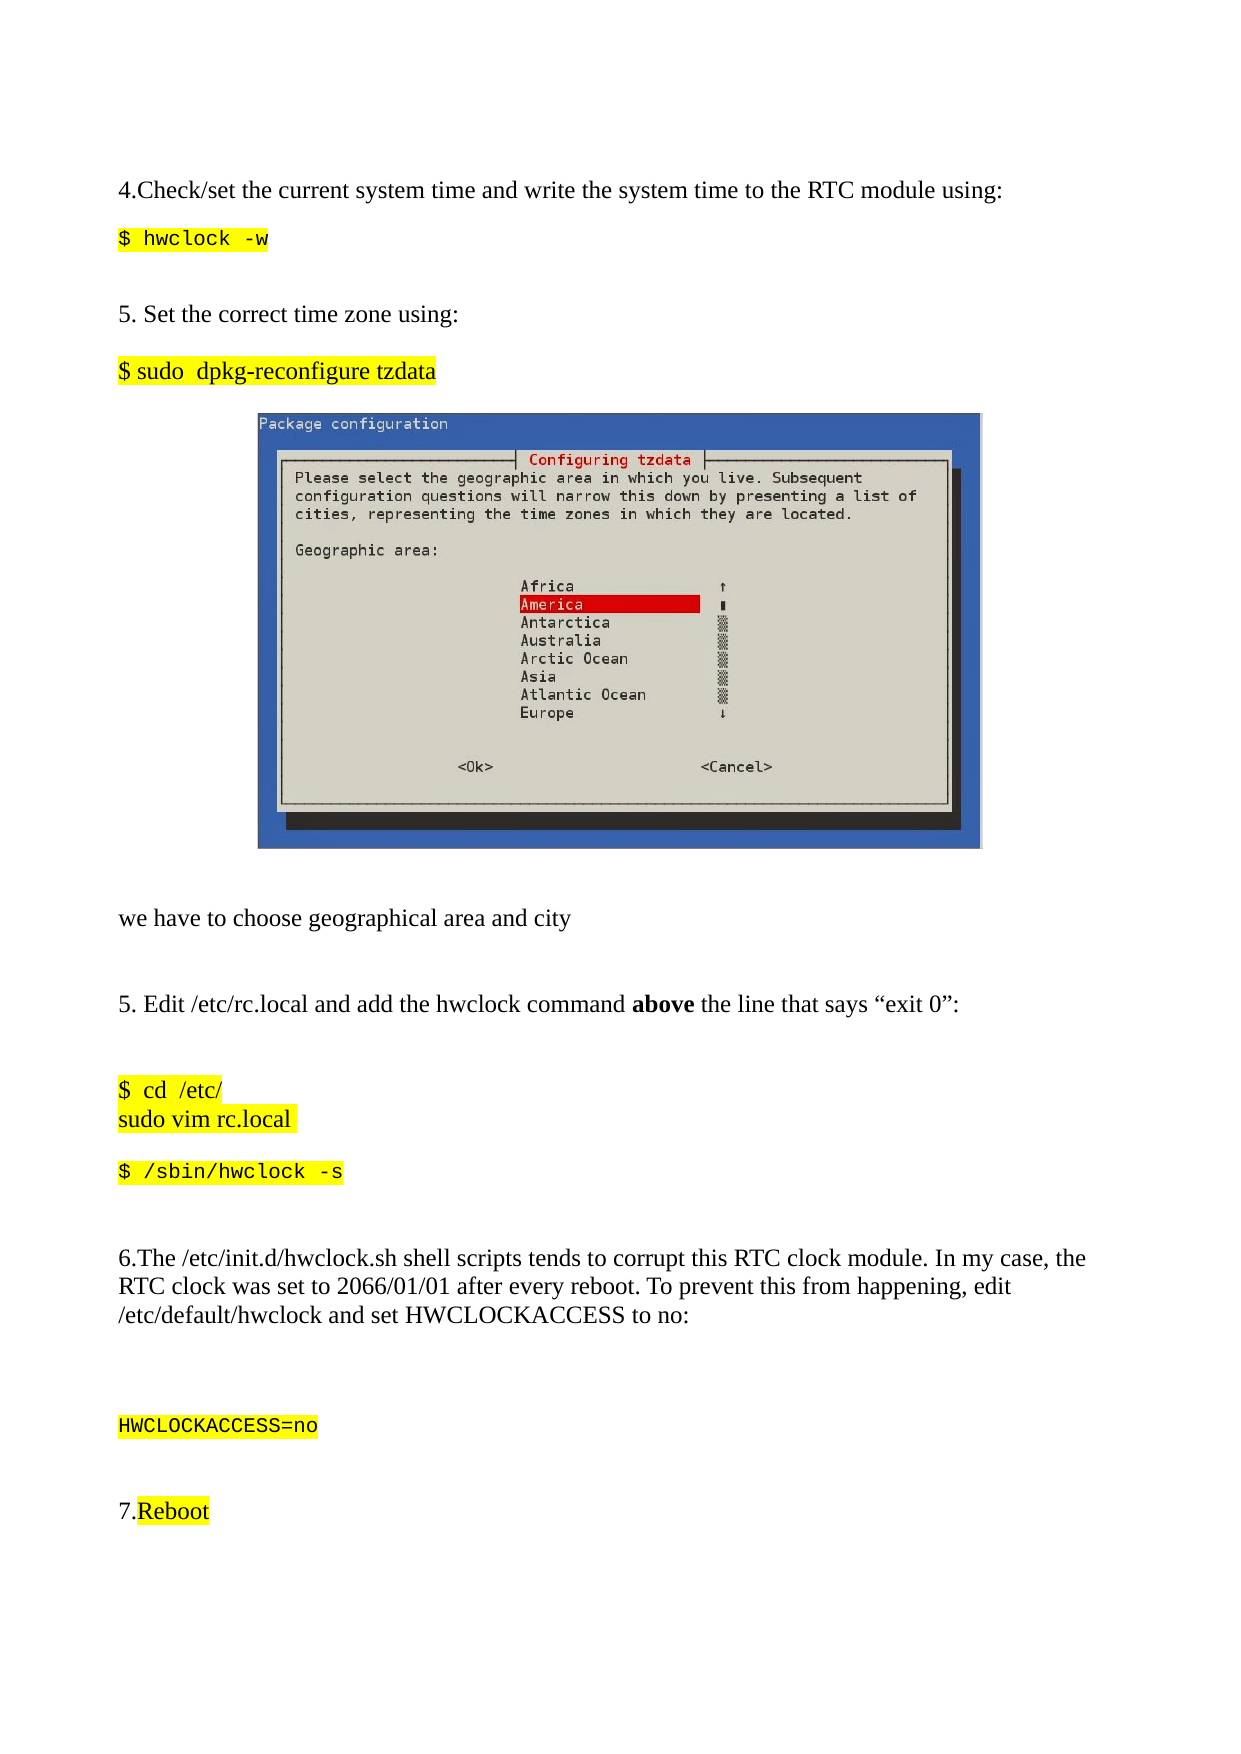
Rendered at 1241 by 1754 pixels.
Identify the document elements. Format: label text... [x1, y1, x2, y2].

text $ hwclock -w [118, 228, 1122, 252]
text sudo vim rc.local [118, 1104, 1122, 1133]
text 6.The /etc/init.d/hwclock.sh shell scripts tends to corrupt this RTC clock module. In my case, the RTC clock was set to 2066/01/01 after every reboot. To prevent this from happening, edit /etc/default/hwclock and set HWCLOCKACCESS to no: [118, 1243, 1122, 1329]
picture [257, 413, 983, 849]
text we have to choose geographical area and city [118, 903, 1122, 931]
text HWCLOCKACCESS=no [118, 1415, 1122, 1439]
text $ cd /etc/ [118, 1075, 1122, 1104]
text $ sudo dpkg-reconfigure tzdata [118, 356, 1122, 385]
text 5. Edit /etc/rc.local and add the hwclock command above the line that says “exit 0”: [118, 989, 1122, 1018]
text 5. Set the correct time zone using: [118, 299, 1122, 328]
text 4.Check/set the current system time and write the system time to the RTC module using: [118, 176, 1122, 204]
text 7.Reboot [118, 1496, 1122, 1525]
text $ /sbin/hwclock -s [118, 1161, 1122, 1185]
